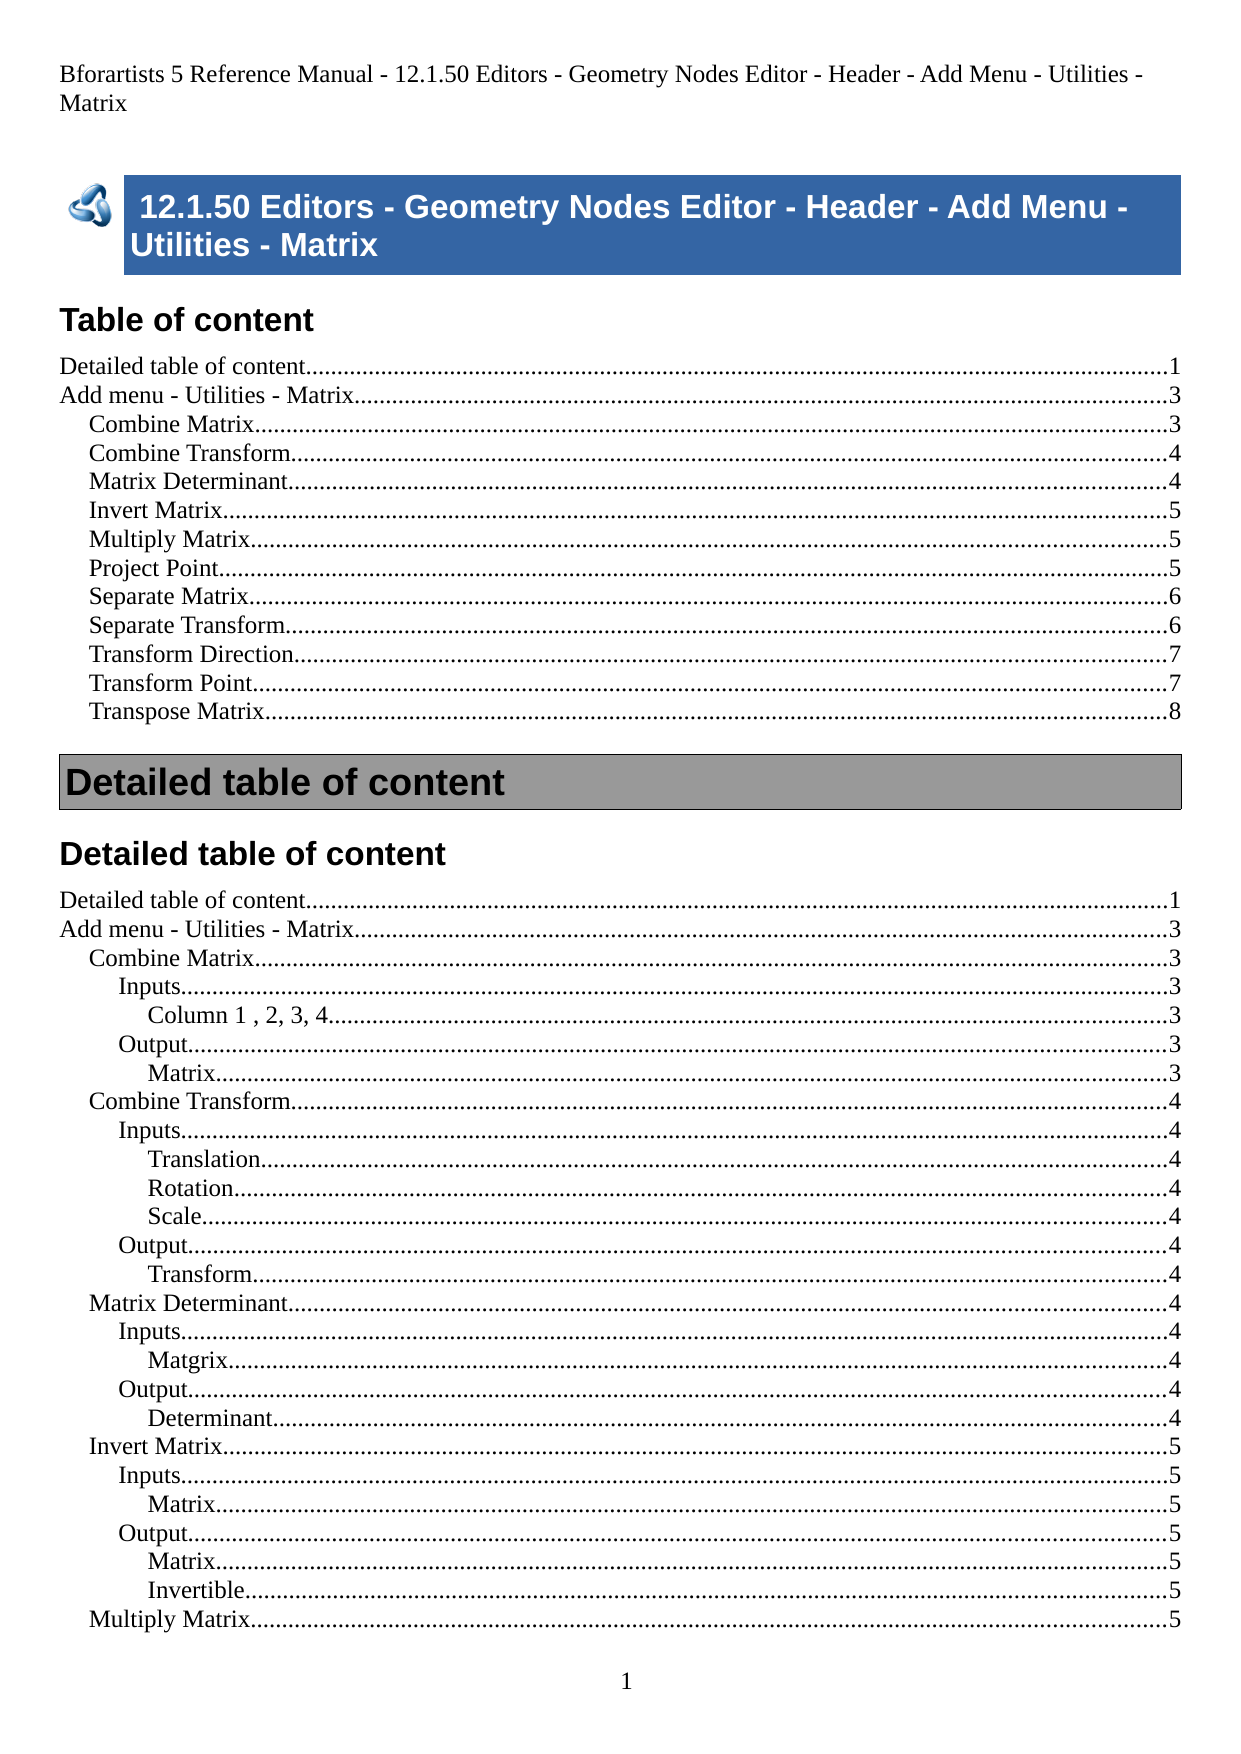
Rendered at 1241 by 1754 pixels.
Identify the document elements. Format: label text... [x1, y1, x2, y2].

text Matgrix 4 [147, 1345, 1181, 1374]
text Matrix 3 [147, 1058, 1181, 1086]
text Separate Transform 6 [88, 610, 1181, 639]
text Output 4 [118, 1374, 1181, 1403]
text Matrix 5 [147, 1546, 1181, 1575]
text Detailed table of content 1 [59, 351, 1181, 380]
text Transform Point 7 [88, 668, 1181, 696]
text Transform Direction 7 [88, 639, 1181, 668]
text Invertible 5 [147, 1575, 1181, 1604]
text Output 4 [118, 1230, 1181, 1259]
text Invert Matrix 5 [88, 1431, 1181, 1460]
text Separate Matrix 6 [88, 581, 1181, 610]
text Rotation 4 [147, 1173, 1181, 1201]
subtitle Detailed table of content [59, 834, 1181, 873]
text Output 5 [118, 1518, 1181, 1546]
text Matrix 5 [147, 1489, 1181, 1518]
text Combine Matrix 3 [88, 943, 1181, 971]
text Transform 4 [147, 1259, 1181, 1288]
table_header 12.1.50 Editors - Geometry Nodes Editor - Header - Add Menu - Utilities - Matrix [124, 175, 1181, 275]
subtitle Table of content [59, 300, 1181, 339]
text Matrix Determinant 4 [88, 466, 1181, 495]
text Inputs 3 [118, 971, 1181, 1000]
text Transpose Matrix 8 [88, 696, 1181, 725]
text Invert Matrix 5 [88, 495, 1181, 524]
text Matrix Determinant 4 [88, 1288, 1181, 1316]
text Determinant 4 [147, 1403, 1181, 1431]
text Inputs 5 [118, 1460, 1181, 1489]
text Multiply Matrix 5 [88, 1604, 1181, 1633]
table_header [59, 175, 124, 275]
text Scale 4 [147, 1201, 1181, 1230]
table_header Detailed table of content [60, 755, 1181, 809]
text Combine Transform 4 [88, 1086, 1181, 1115]
text Combine Matrix 3 [88, 409, 1181, 438]
text Combine Transform 4 [88, 438, 1181, 466]
text Project Point 5 [88, 553, 1181, 581]
text Detailed table of content 1 [59, 885, 1181, 914]
text Multiply Matrix 5 [88, 524, 1181, 553]
text Output 3 [118, 1029, 1181, 1058]
text Translation 4 [147, 1144, 1181, 1173]
picture [65, 180, 114, 230]
text Inputs 4 [118, 1316, 1181, 1345]
text Column 1 , 2, 3, 4 3 [147, 1000, 1181, 1029]
text Inputs 4 [118, 1115, 1181, 1144]
text Add menu - Utilities - Matrix 3 [59, 380, 1181, 409]
text Add menu - Utilities - Matrix 3 [59, 914, 1181, 943]
